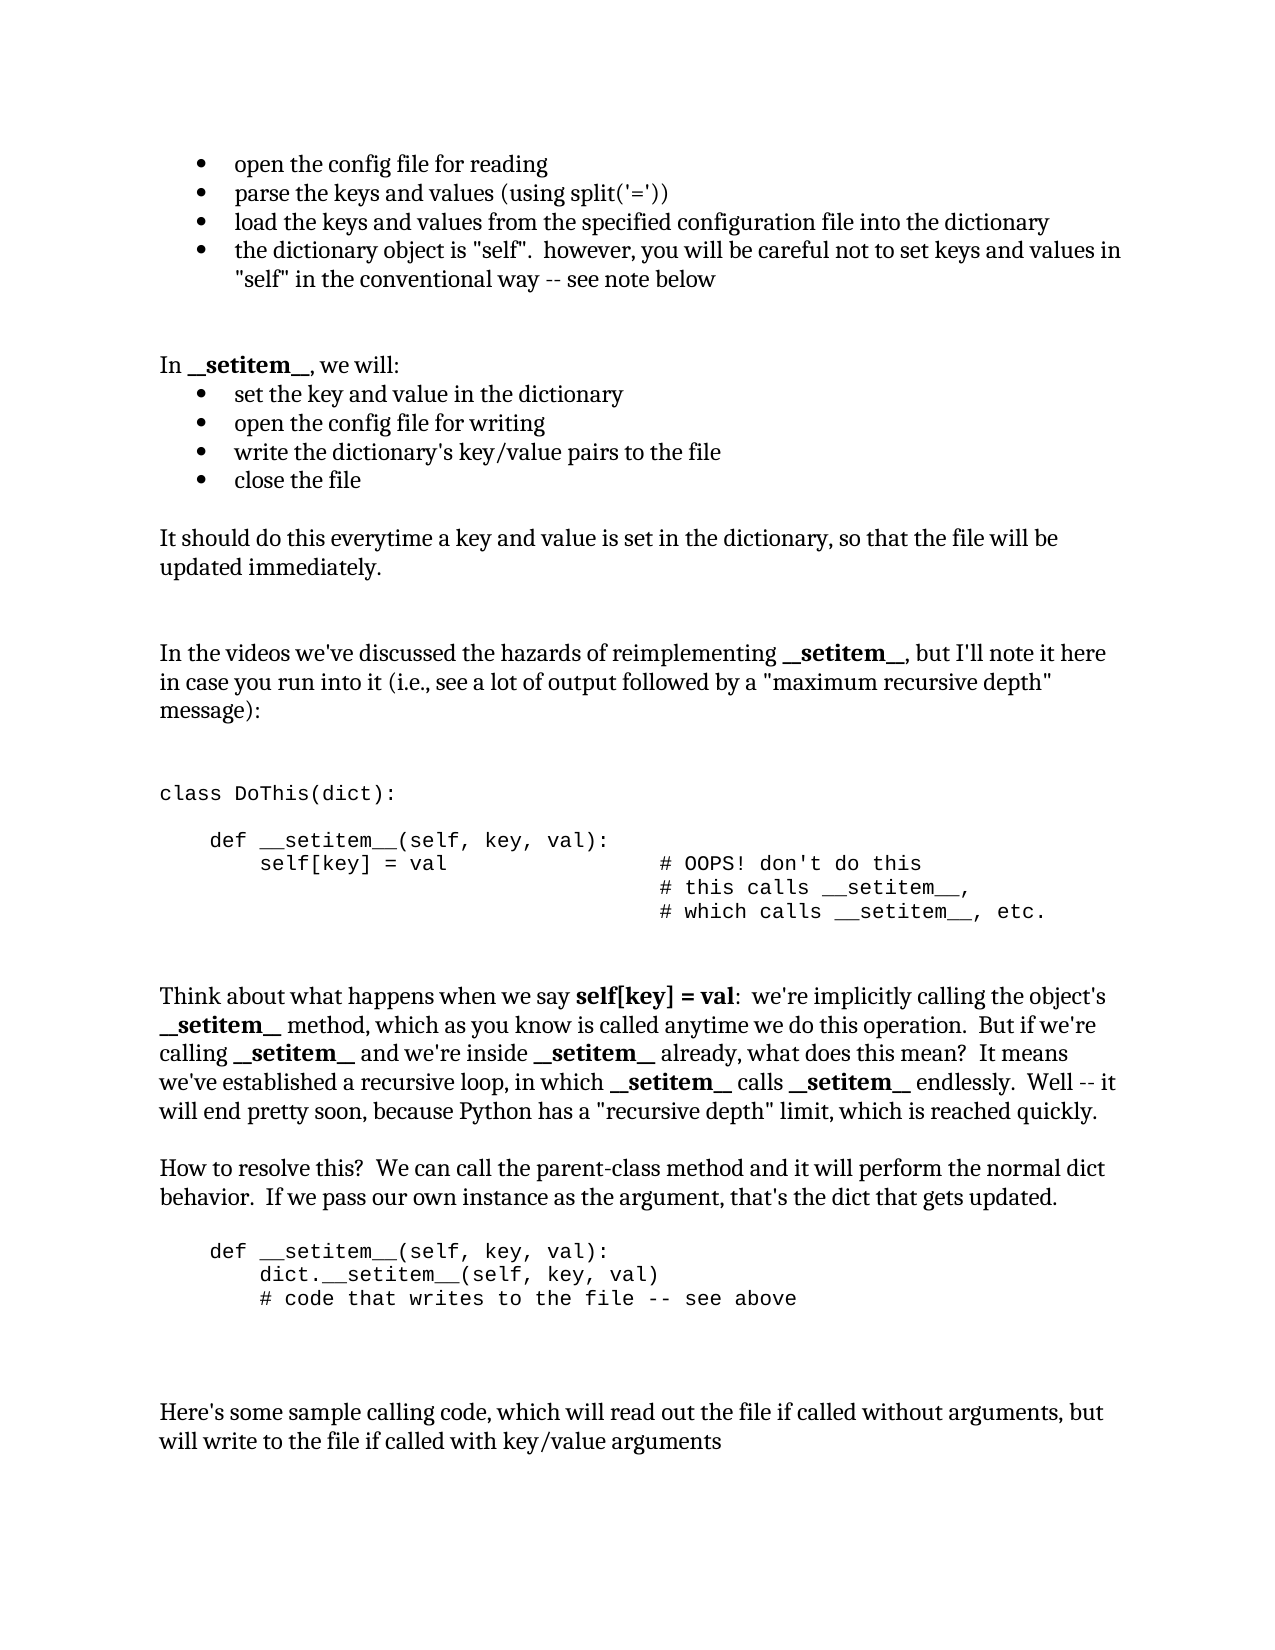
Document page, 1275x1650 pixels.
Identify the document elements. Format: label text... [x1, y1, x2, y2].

list parse the keys and values (using split('=')) [197, 179, 1125, 207]
text Here's some sample calling code, which will read out the file if called without arguments, but will write to the file if called with key/value arguments [159, 1398, 1125, 1455]
text It should do this everytime a key and value is set in the dictionary, so that the file will be updated immediately. [159, 524, 1125, 581]
text In __setitem__, we will: [159, 351, 1125, 380]
text self[key] = val # OOPS! don't do this [159, 853, 1125, 877]
text How to resolve this? We can call the parent-class method and it will perform the normal dict behavior. If we pass our own instance as the argument, that's the dict that gets updated. [159, 1154, 1125, 1212]
text # which calls __setitem__, etc. [159, 901, 1125, 924]
list set the key and value in the dictionary [197, 380, 1125, 409]
text Think about what happens when we say self[key] = val: we're implicitly calling the object's __setitem__ method, which as you know is called anytime we do this operation. But if we're calling __setitem__ and we're inside __setitem__ already, what does this mean? It means we've established a recursive loop, in which __setitem__ calls __setitem__ endlessly. Well -- it will end pretty soon, because Python has a "recursive depth" limit, which is reached quickly. [159, 982, 1125, 1126]
text # code that writes to the file -- see above [159, 1288, 1125, 1312]
list open the config file for reading [197, 150, 1125, 179]
list close the file [197, 466, 1125, 495]
text class DoThis(dict): [159, 782, 1125, 806]
text def __setitem__(self, key, val): [159, 830, 1125, 853]
text def __setitem__(self, key, val): [159, 1241, 1125, 1264]
text # this calls __setitem__, [159, 877, 1125, 901]
list the dictionary object is "self". however, you will be careful not to set keys and values in "self" in the conventional way -- see note below [197, 236, 1125, 294]
text dict.__setitem__(self, key, val) [159, 1264, 1125, 1288]
list open the config file for writing [197, 409, 1125, 437]
list load the keys and values from the specified configuration file into the dictionary [197, 207, 1125, 236]
text In the videos we've discussed the hazards of reimplementing __setitem__, but I'll note it here in case you run into it (i.e., see a lot of output followed by a "maximum recursive depth" message): [159, 639, 1125, 725]
list write the dictionary's key/value pairs to the file [197, 437, 1125, 466]
